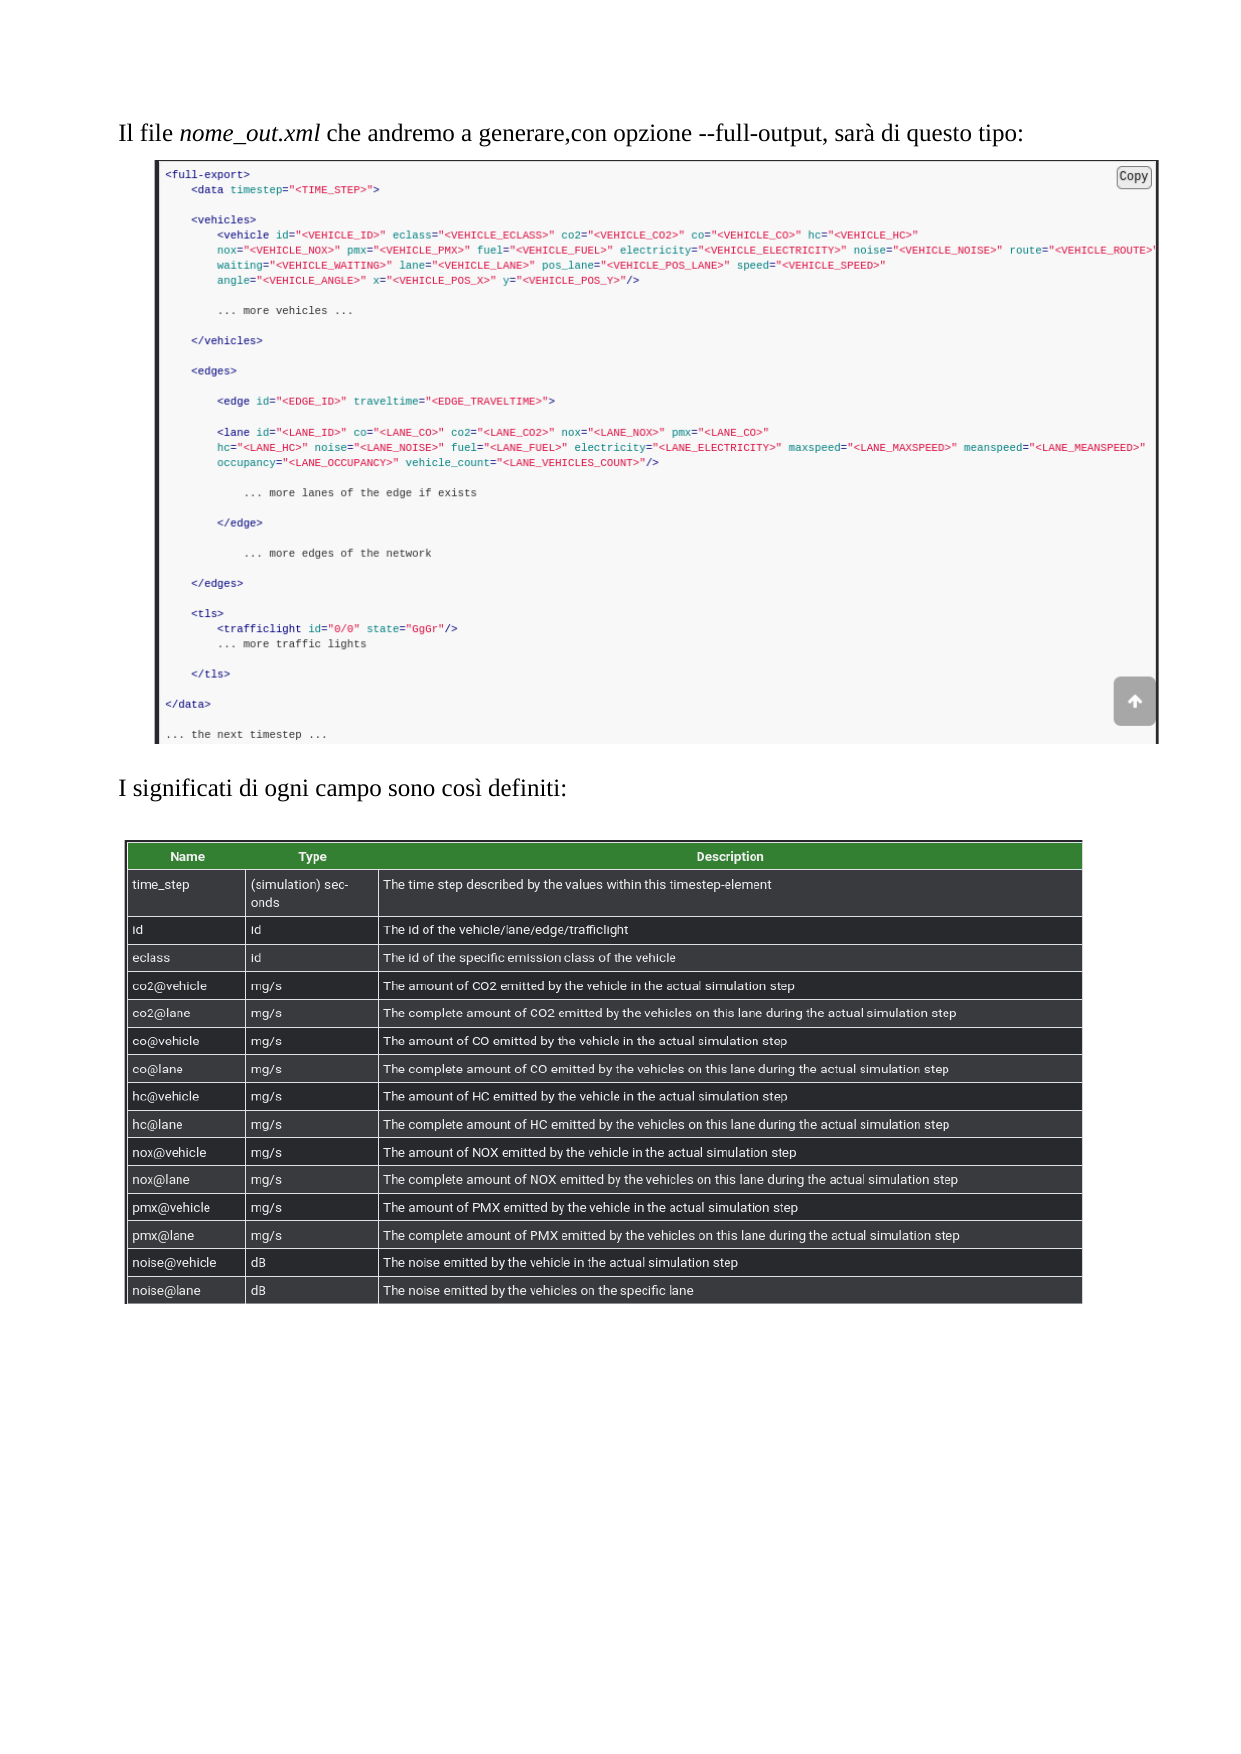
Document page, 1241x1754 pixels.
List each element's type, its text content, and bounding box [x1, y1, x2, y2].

picture [124, 840, 1083, 1304]
text Il file nome_out.xml che andremo a generare,con opzione --full-output, sarà di questo tipo: I significati di ogni campo sono così definiti: [118, 118, 1122, 802]
picture [154, 160, 1159, 744]
